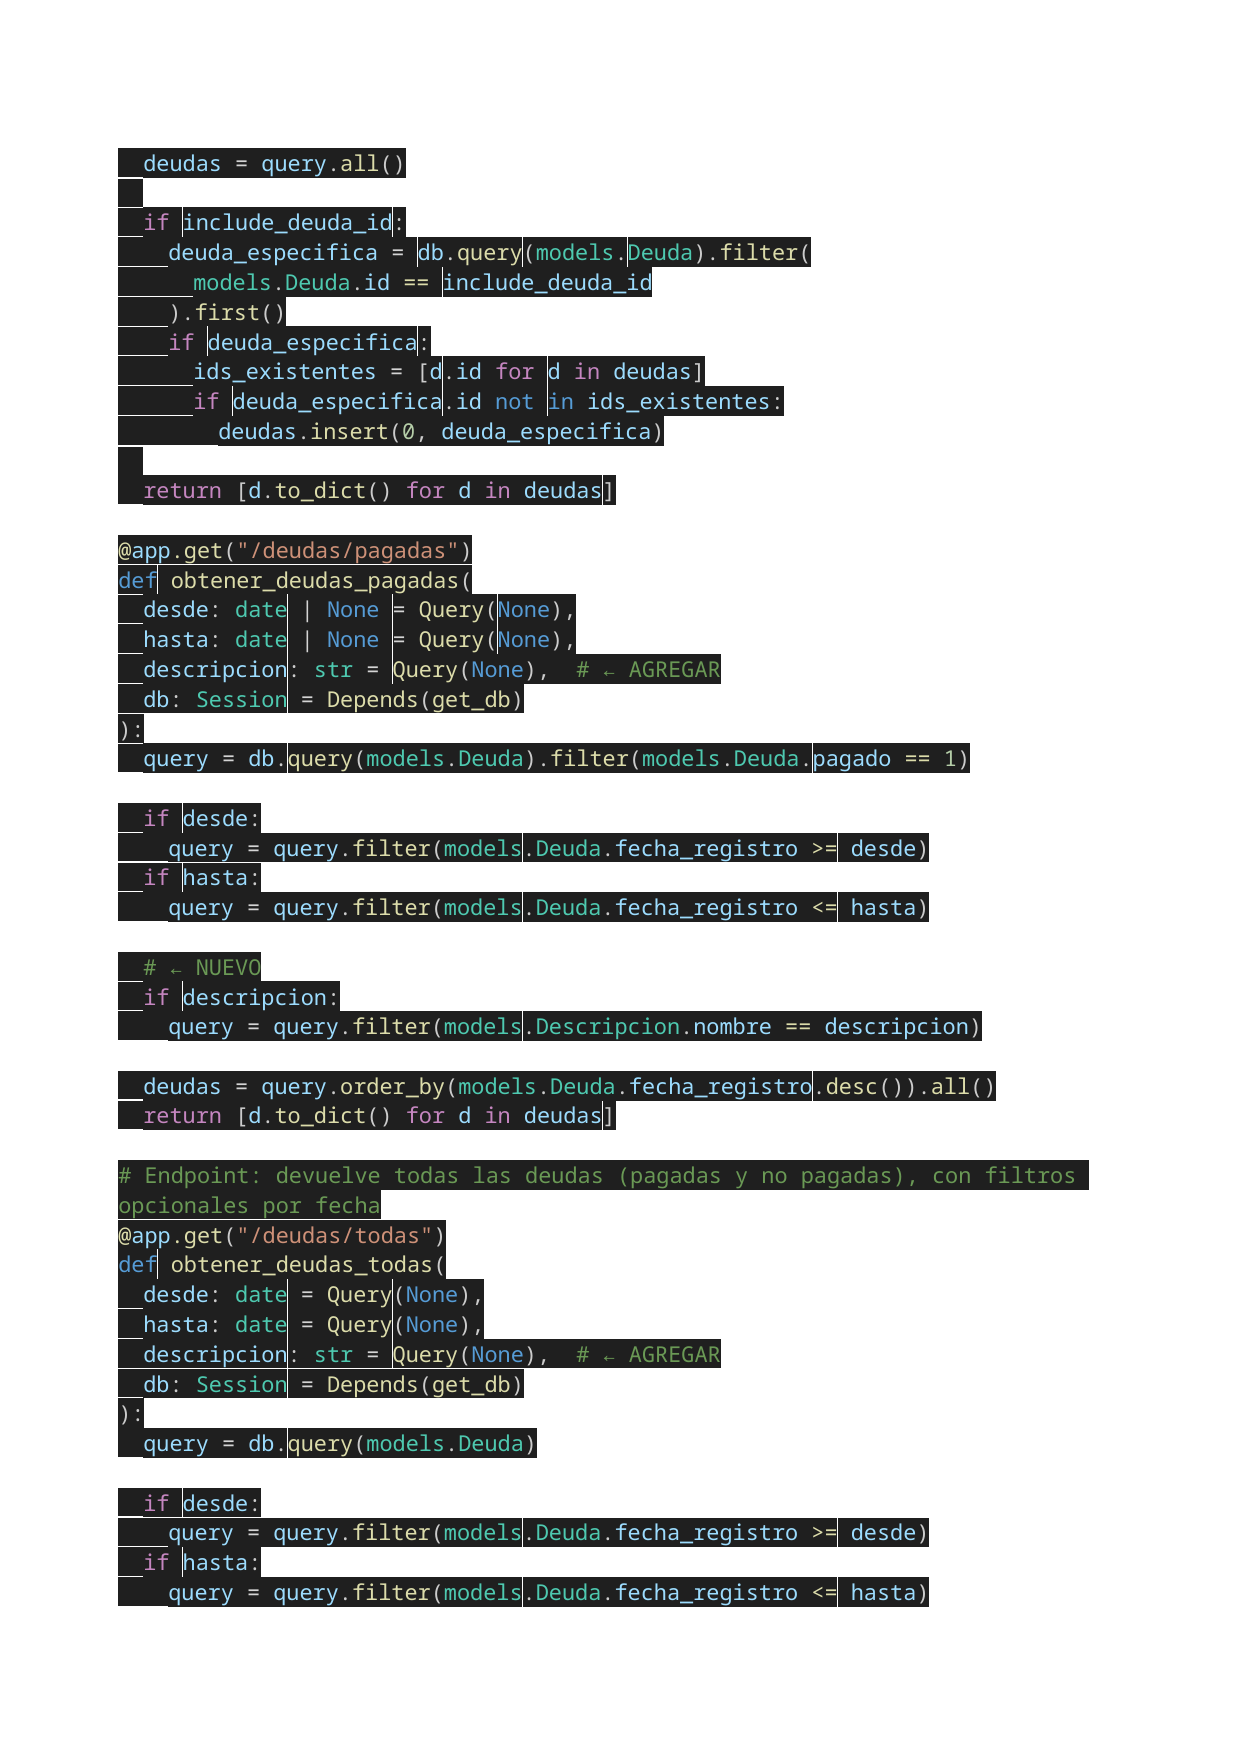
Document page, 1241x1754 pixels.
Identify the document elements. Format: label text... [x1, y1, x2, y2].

text desde: date | None = Query(None), [118, 594, 1122, 624]
text query = query.filter(models.Deuda.fecha_registro <= hasta) [118, 1577, 1122, 1607]
text if descripcion: [118, 981, 1122, 1011]
text deudas = query.order_by(models.Deuda.fecha_registro.desc()).all() [118, 1071, 1122, 1101]
text if desde: [118, 1488, 1122, 1517]
text query = query.filter(models.Deuda.fecha_registro >= desde) [118, 833, 1122, 862]
text if deuda_especifica: [118, 326, 1122, 356]
text ).first() [118, 297, 1122, 326]
text deuda_especifica = db.query(models.Deuda).filter( [118, 237, 1122, 267]
text models.Deuda.id == include_deuda_id [118, 267, 1122, 297]
text return [d.to_dict() for d in deudas] [118, 1101, 1122, 1130]
text query = db.query(models.Deuda).filter(models.Deuda.pagado == 1) [118, 743, 1122, 773]
text if include_deuda_id: [118, 207, 1122, 237]
text # Endpoint: devuelve todas las deudas (pagadas y no pagadas), con filtros opcionales por fecha [118, 1160, 1122, 1219]
text db: Session = Depends(get_db) [118, 1368, 1122, 1398]
text hasta: date = Query(None), [118, 1309, 1122, 1339]
text # ← NUEVO [118, 952, 1122, 981]
text descripcion: str = Query(None), # ← AGREGAR [118, 1339, 1122, 1368]
text @app.get("/deudas/pagadas") [118, 535, 1122, 564]
text ): [118, 713, 1122, 743]
text ids_existentes = [d.id for d in deudas] [118, 356, 1122, 386]
text deudas = query.all() [118, 148, 1122, 178]
text if hasta: [118, 862, 1122, 892]
text db: Session = Depends(get_db) [118, 684, 1122, 713]
text if desde: [118, 803, 1122, 833]
text deudas.insert(0, deuda_especifica) [118, 416, 1122, 446]
text return [d.to_dict() for d in deudas] [118, 475, 1122, 505]
text hasta: date | None = Query(None), [118, 624, 1122, 654]
text if deuda_especifica.id not in ids_existentes: [118, 386, 1122, 416]
text query = db.query(models.Deuda) [118, 1428, 1122, 1458]
text descripcion: str = Query(None), # ← AGREGAR [118, 654, 1122, 684]
text desde: date = Query(None), [118, 1279, 1122, 1309]
text if hasta: [118, 1547, 1122, 1577]
text @app.get("/deudas/todas") [118, 1219, 1122, 1249]
text query = query.filter(models.Descripcion.nombre == descripcion) [118, 1011, 1122, 1041]
text query = query.filter(models.Deuda.fecha_registro >= desde) [118, 1517, 1122, 1547]
text ): [118, 1398, 1122, 1428]
text def obtener_deudas_todas( [118, 1249, 1122, 1279]
text def obtener_deudas_pagadas( [118, 564, 1122, 594]
text query = query.filter(models.Deuda.fecha_registro <= hasta) [118, 892, 1122, 922]
